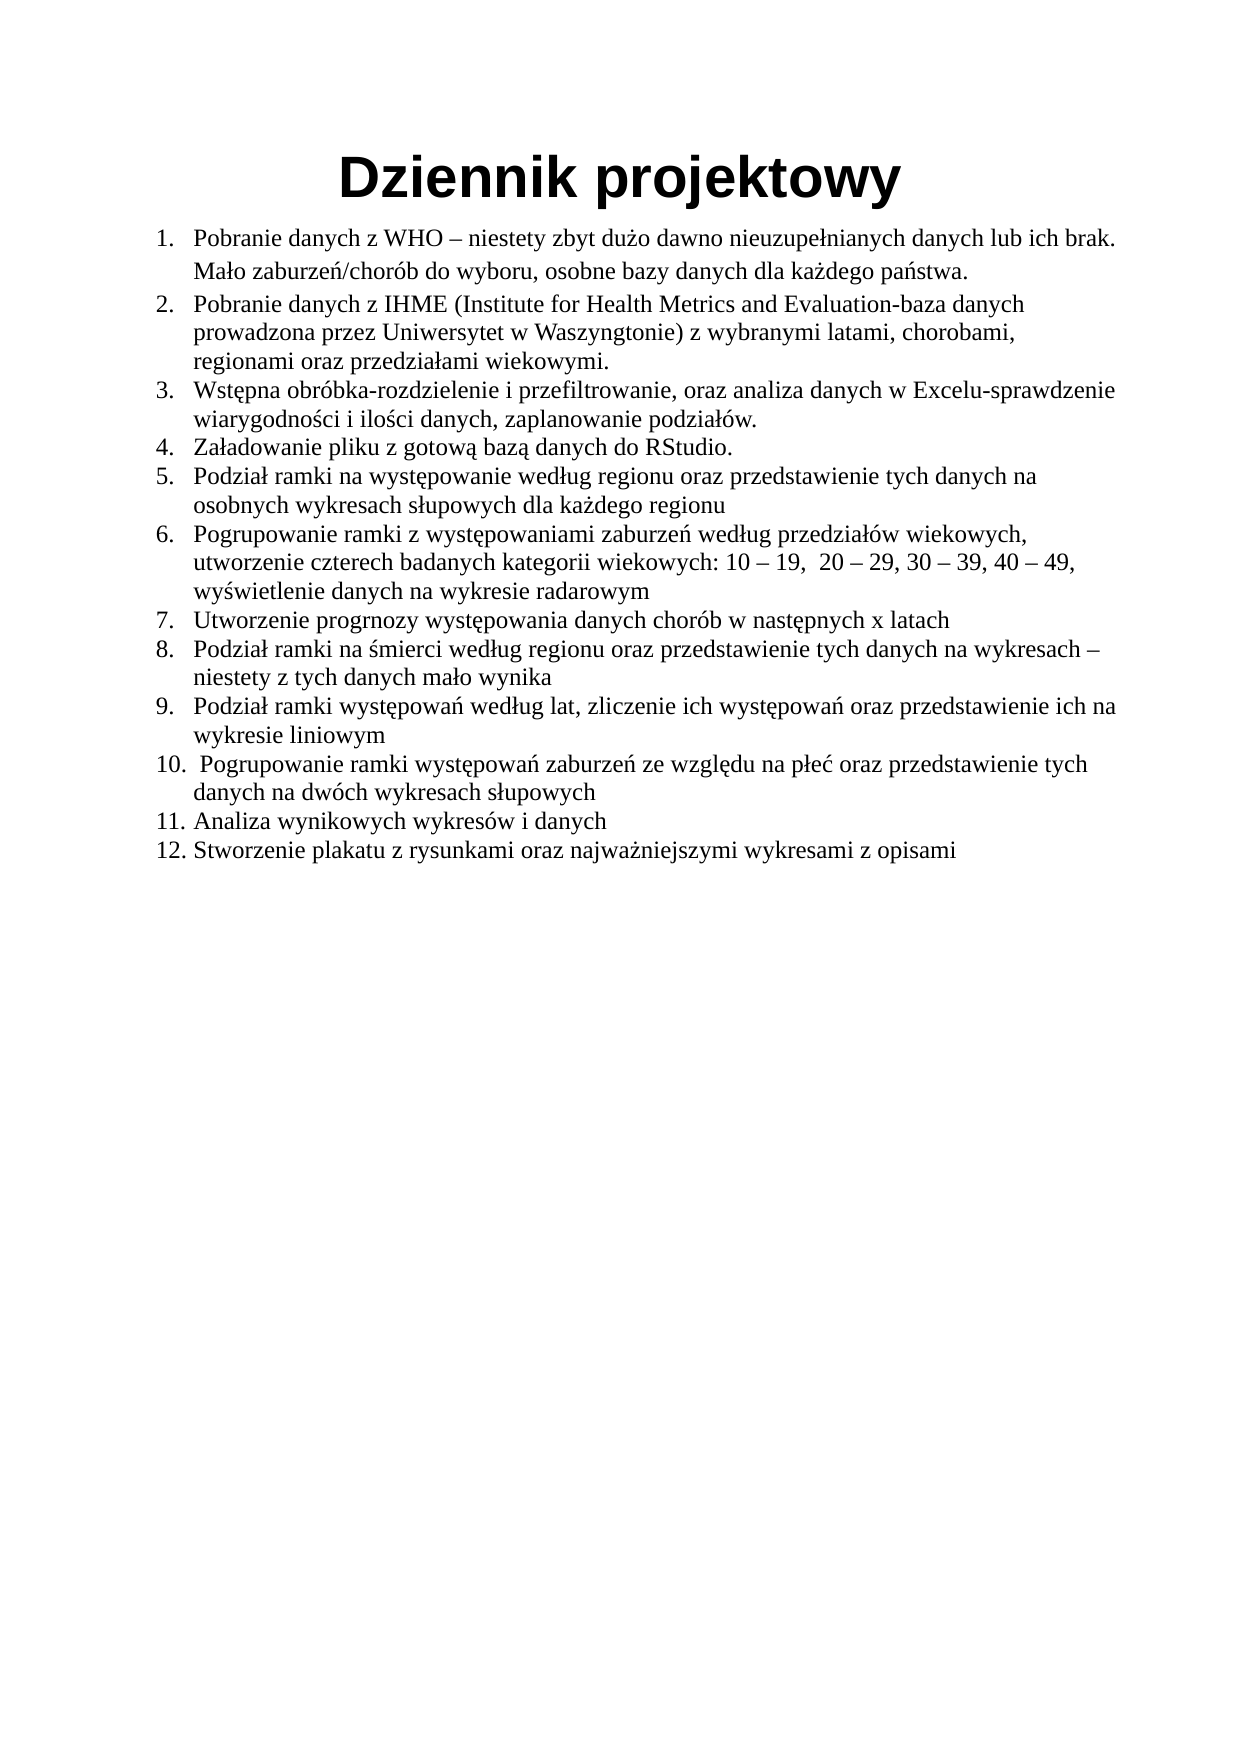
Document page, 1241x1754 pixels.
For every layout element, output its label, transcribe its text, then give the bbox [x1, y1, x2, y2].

title Dziennik projektowy [118, 143, 1122, 210]
list Pobranie danych z WHO – niestety zbyt dużo dawno nieuzupełnianych danych lub ich brak. Mało zaburzeń/chorób do wyboru, osobne bazy danych dla każdego państwa. [156, 223, 1122, 284]
list Podział ramki na śmierci według regionu oraz przedstawienie tych danych na wykresach – niestety z tych danych mało wynika [156, 634, 1122, 691]
list Analiza wynikowych wykresów i danych [156, 806, 1122, 835]
list Stworzenie plakatu z rysunkami oraz najważniejszymi wykresami z opisami [156, 835, 1122, 864]
list Utworzenie progrnozy występowania danych chorób w następnych x latach [156, 605, 1122, 634]
list Podział ramki na występowanie według regionu oraz przedstawienie tych danych na osobnych wykresach słupowych dla każdego regionu [156, 461, 1122, 519]
list Pogrupowanie ramki z występowaniami zaburzeń według przedziałów wiekowych, utworzenie czterech badanych kategorii wiekowych: 10 – 19, 20 – 29, 30 – 39, 40 – 49, wyświetlenie danych na wykresie radarowym [156, 519, 1122, 605]
list Załadowanie pliku z gotową bazą danych do RStudio. [156, 432, 1122, 461]
list Pobranie danych z IHME (Institute for Health Metrics and Evaluation-baza danych prowadzona przez Uniwersytet w Waszyngtonie) z wybranymi latami, chorobami, regionami oraz przedziałami wiekowymi. [156, 289, 1122, 375]
list Podział ramki występowań według lat, zliczenie ich występowań oraz przedstawienie ich na wykresie liniowym [156, 691, 1122, 749]
list Pogrupowanie ramki występowań zaburzeń ze względu na płeć oraz przedstawienie tych danych na dwóch wykresach słupowych [156, 749, 1122, 806]
list Wstępna obróbka-rozdzielenie i przefiltrowanie, oraz analiza danych w Excelu-sprawdzenie wiarygodności i ilości danych, zaplanowanie podziałów. [156, 375, 1122, 432]
